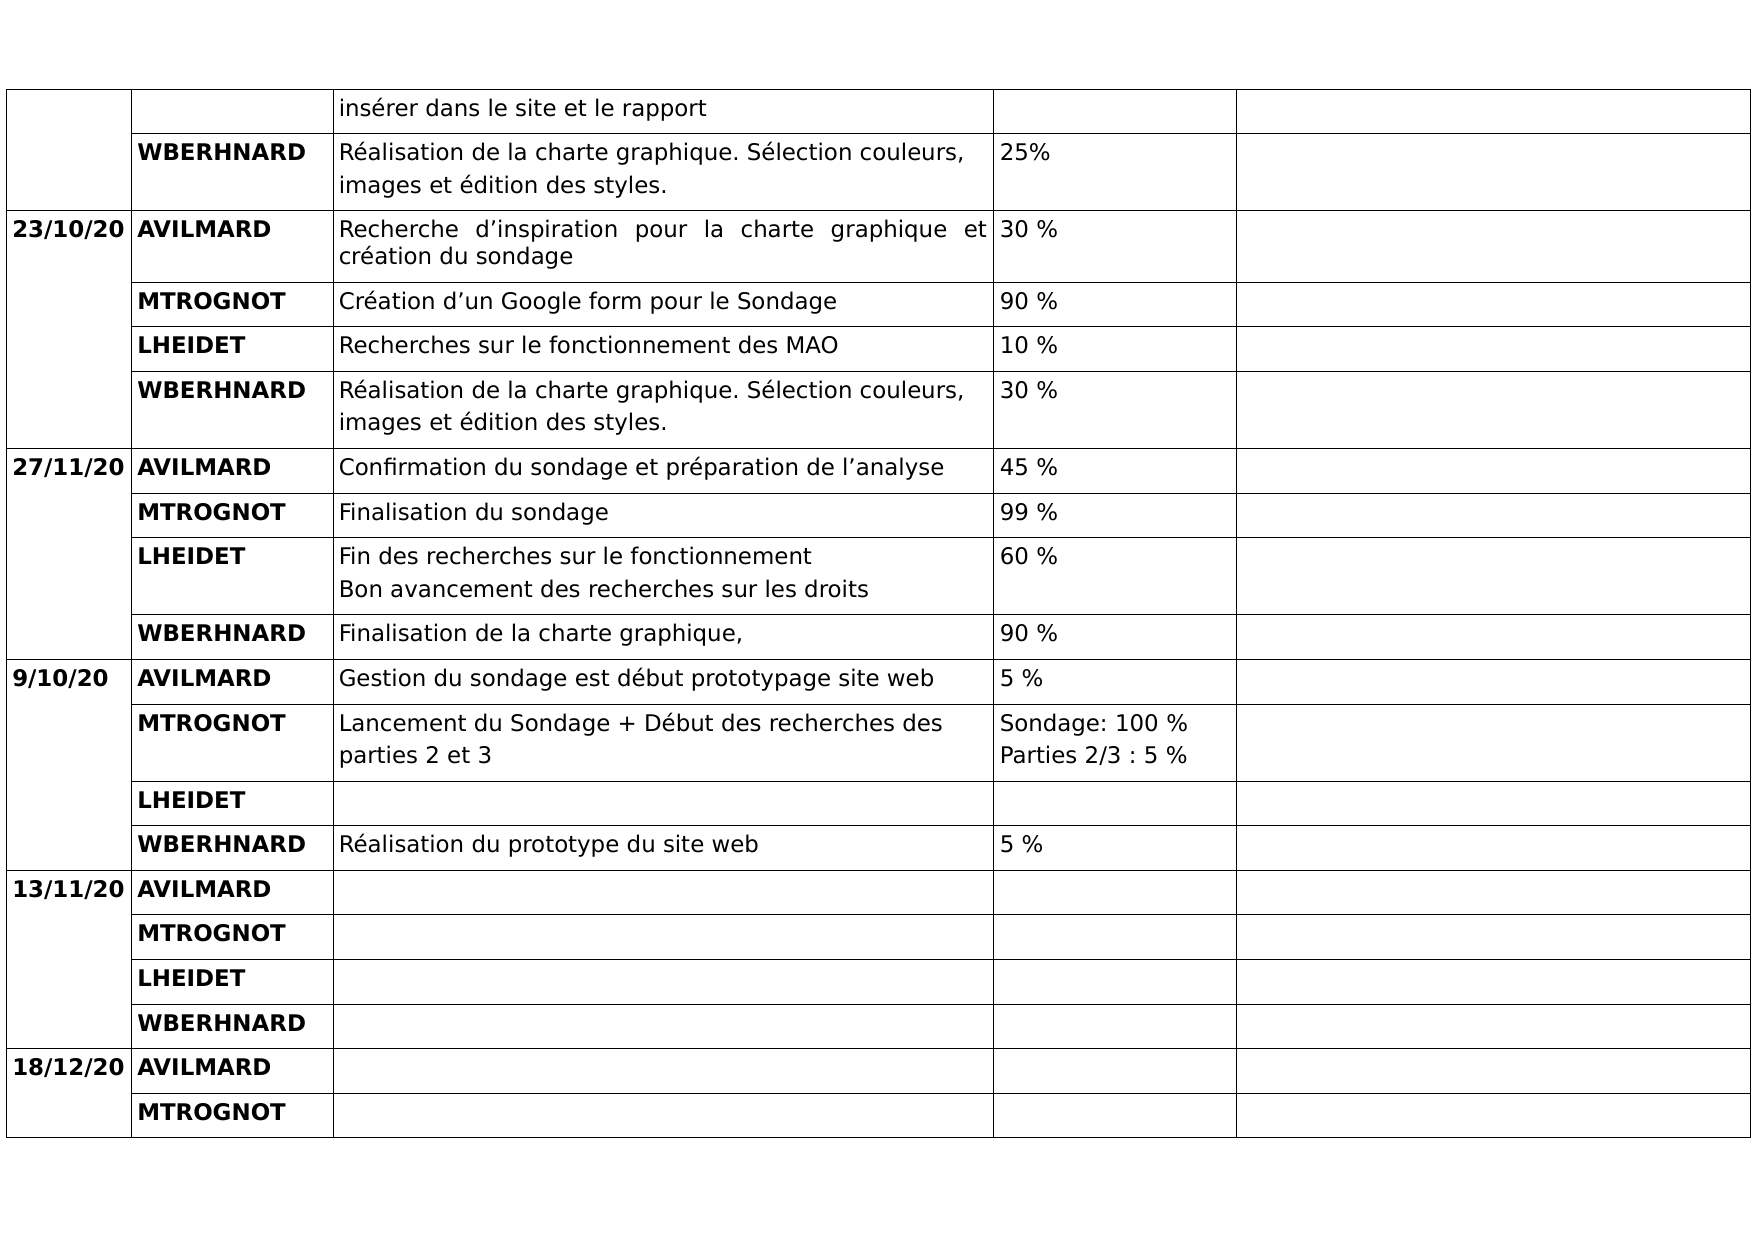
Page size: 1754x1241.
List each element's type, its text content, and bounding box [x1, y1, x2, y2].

table_cell [1237, 372, 1750, 448]
table_cell insérer dans le site et le rapport [334, 90, 993, 133]
table_cell [1237, 615, 1750, 659]
table_cell Finalisation de la charte graphique, [334, 615, 993, 659]
table_cell [1237, 705, 1750, 781]
table_cell 45 % [994, 449, 1236, 492]
table_cell 60 % [994, 538, 1236, 614]
table_cell [1237, 449, 1750, 492]
table_cell [1237, 1094, 1750, 1137]
table_cell [994, 1094, 1236, 1137]
table_cell Sondage: 100 % Parties 2/3 : 5 % [994, 705, 1236, 781]
table_cell [1237, 826, 1750, 870]
table_cell [1237, 1005, 1750, 1048]
table_cell LHEIDET [132, 538, 333, 614]
table_cell [1237, 134, 1750, 210]
table_cell AVILMARD [132, 449, 333, 492]
table_cell [1237, 960, 1750, 1003]
table_cell 30 % [994, 211, 1236, 282]
table_cell [334, 871, 993, 914]
table_cell Confirmation du sondage et préparation de l’analyse [334, 449, 993, 492]
table_cell [994, 915, 1236, 959]
table_cell [334, 1049, 993, 1093]
table_cell WBERHNARD [132, 615, 333, 659]
table_cell 99 % [994, 494, 1236, 537]
table_cell MTROGNOT [132, 494, 333, 537]
table_cell 23/10/20 [7, 211, 131, 448]
table_cell Fin des recherches sur le fonctionnement Bon avancement des recherches sur les droits [334, 538, 993, 614]
table_cell [994, 960, 1236, 1003]
table_cell 90 % [994, 283, 1236, 326]
table_cell AVILMARD [132, 871, 333, 914]
table_cell [1237, 915, 1750, 959]
table_cell [994, 871, 1236, 914]
table_cell LHEIDET [132, 960, 333, 1003]
table_cell [1237, 782, 1750, 825]
table_cell 5 % [994, 660, 1236, 703]
table_cell [1237, 1049, 1750, 1093]
table_cell [1237, 871, 1750, 914]
table_cell Gestion du sondage est début prototypage site web [334, 660, 993, 703]
table_cell [1237, 211, 1750, 282]
table_cell 13/11/20 [7, 871, 131, 1048]
table_cell AVILMARD [132, 1049, 333, 1093]
table_cell 18/12/20 [7, 1049, 131, 1137]
table_cell [994, 90, 1236, 133]
table_cell [1237, 538, 1750, 614]
table_cell [334, 1005, 993, 1048]
table_cell LHEIDET [132, 782, 333, 825]
table_cell AVILMARD [132, 660, 333, 703]
table_cell Lancement du Sondage + Début des recherches des parties 2 et 3 [334, 705, 993, 781]
table_cell 9/10/20 [7, 660, 131, 870]
table_cell [994, 782, 1236, 825]
table_cell MTROGNOT [132, 283, 333, 326]
table_cell Réalisation de la charte graphique. Sélection couleurs, images et édition des styles. [334, 134, 993, 210]
table_cell [1237, 283, 1750, 326]
table_cell [994, 1049, 1236, 1093]
table_cell MTROGNOT [132, 1094, 333, 1137]
table_cell Recherches sur le fonctionnement des MAO [334, 327, 993, 371]
table_cell Réalisation du prototype du site web [334, 826, 993, 870]
table_cell 27/11/20 [7, 449, 131, 659]
table_cell WBERHNARD [132, 826, 333, 870]
table_cell MTROGNOT [132, 915, 333, 959]
table_cell Réalisation de la charte graphique. Sélection couleurs, images et édition des styles. [334, 372, 993, 448]
table_cell LHEIDET [132, 327, 333, 371]
table_cell 90 % [994, 615, 1236, 659]
table_cell [334, 1094, 993, 1137]
table_cell [1237, 327, 1750, 371]
table_cell [1237, 660, 1750, 703]
table_cell 30 % [994, 372, 1236, 448]
table_cell [1237, 90, 1750, 133]
table_cell AVILMARD [132, 211, 333, 282]
table_cell [1237, 494, 1750, 537]
table_cell MTROGNOT [132, 705, 333, 781]
table_cell [7, 90, 131, 210]
table_cell [334, 915, 993, 959]
table_cell WBERHNARD [132, 1005, 333, 1048]
table_cell 5 % [994, 826, 1236, 870]
table_cell [132, 90, 333, 133]
table_cell [994, 1005, 1236, 1048]
table_cell [334, 960, 993, 1003]
table_cell WBERHNARD [132, 134, 333, 210]
table_cell [334, 782, 993, 825]
table_cell WBERHNARD [132, 372, 333, 448]
table_cell Création d’un Google form pour le Sondage [334, 283, 993, 326]
table_cell 25% [994, 134, 1236, 210]
table_cell Recherche d’inspiration pour la charte graphique et création du sondage [334, 211, 993, 282]
table_cell Finalisation du sondage [334, 494, 993, 537]
table_cell 10 % [994, 327, 1236, 371]
